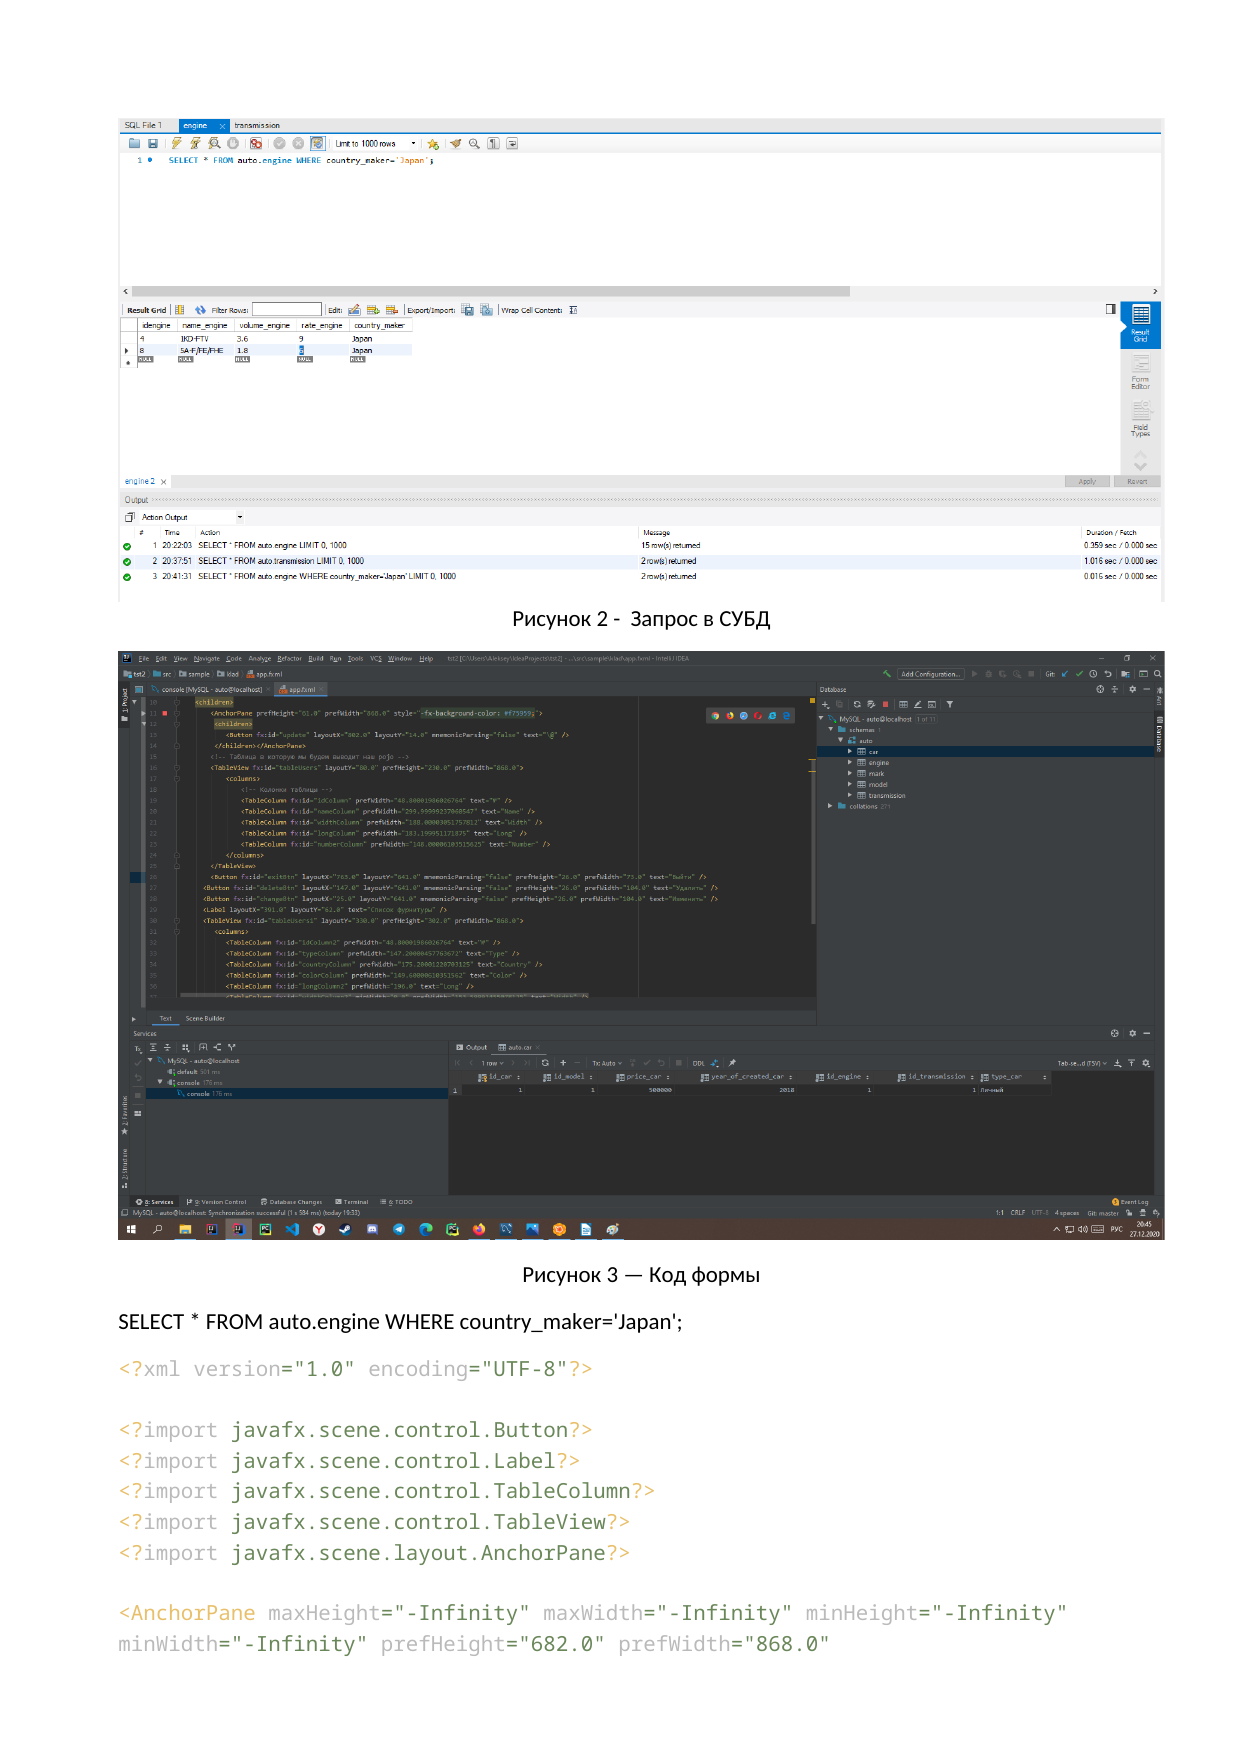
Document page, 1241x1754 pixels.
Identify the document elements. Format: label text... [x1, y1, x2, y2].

text SELECT * FROM auto.engine WHERE country_maker='Japan'; [118, 1307, 1164, 1336]
picture [118, 118, 1165, 602]
text <?xml version="1.0" encoding="UTF-8"?> <?import javafx.scene.control.Button?> <?import javafx.scene.control.Label?> <?import javafx.scene.control.TableColumn?> <?import javafx.scene.control.TableView?> <?import javafx.scene.layout.AnchorPane?> <AnchorPane maxHeight="-Infinity" maxWidth="-Infinity" minHeight="-Infinity" minWidth="-Infinity" prefHeight="682.0" prefWidth="868.0" [118, 1354, 1164, 1658]
text Рисунок 3 — Код формы [118, 1240, 1164, 1289]
picture [118, 651, 1165, 1240]
text Рисунок 2 - Запрос в СУБД [118, 602, 1164, 632]
